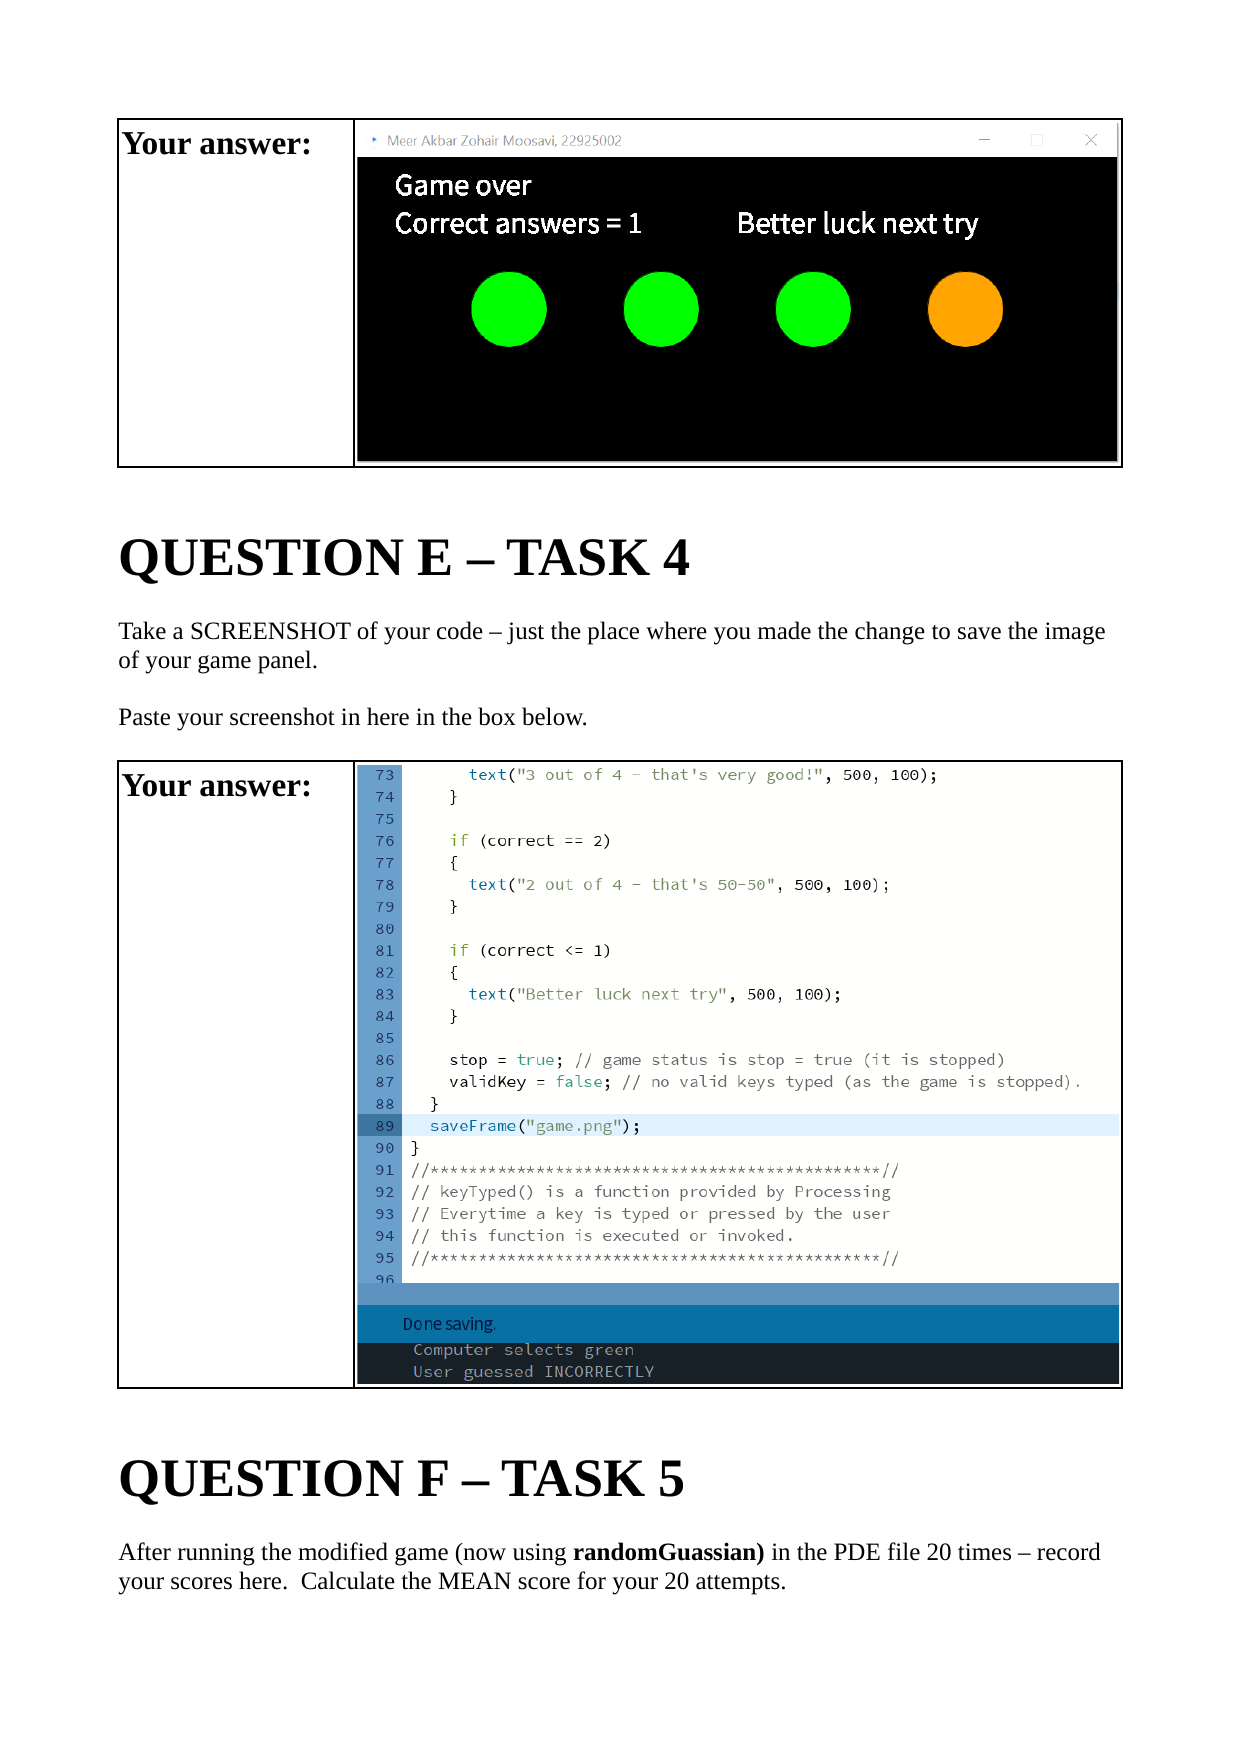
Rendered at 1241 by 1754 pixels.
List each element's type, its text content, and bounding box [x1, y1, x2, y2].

text After running the modified game (now using randomGuassian) in the PDE file 20 times – record your scores here. Calculate the MEAN score for your 20 attempts. [118, 1537, 1122, 1595]
text Paste your screenshot in here in the box below. [118, 702, 1122, 731]
text QUESTION E – TASK 4 [118, 525, 1122, 587]
text Take a SCREENSHOT of your code – just the place where you made the change to save the image of your game panel. [118, 616, 1122, 674]
table_header Your answer: [119, 762, 353, 1387]
table_header [355, 120, 1121, 466]
table_header Your answer: [119, 120, 353, 466]
table_header [355, 762, 1121, 1387]
text QUESTION F – TASK 5 [118, 1446, 1122, 1508]
